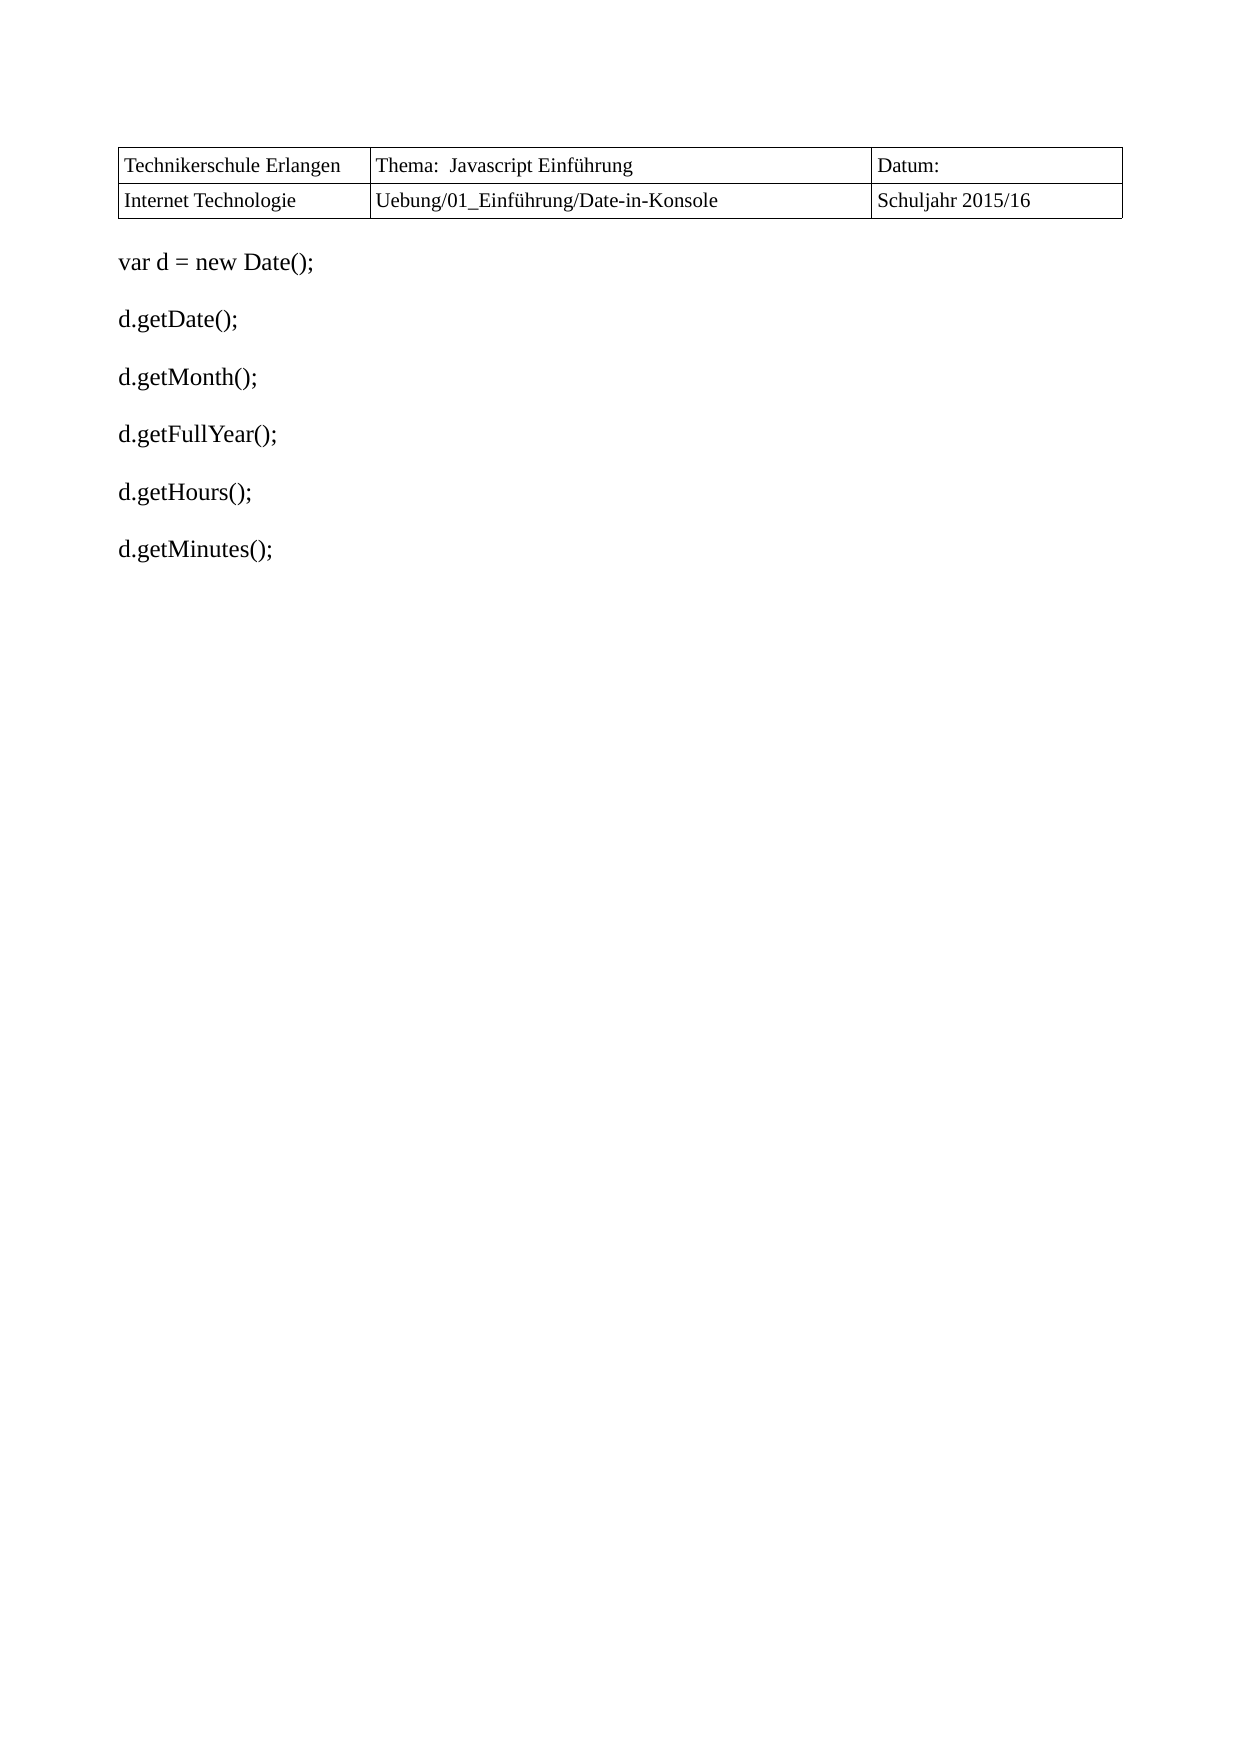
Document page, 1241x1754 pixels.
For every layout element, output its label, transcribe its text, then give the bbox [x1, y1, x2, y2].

table_cell Uebung/01_Einführung/Date-in-Konsole [371, 184, 871, 218]
table_cell Internet Technologie [119, 184, 370, 218]
text d.getFullYear(); [118, 419, 1122, 448]
table_header Technikerschule Erlangen [119, 148, 370, 182]
text d.getMonth(); [118, 362, 1122, 391]
text d.getHours(); [118, 477, 1122, 506]
table_header Datum: [872, 148, 1122, 182]
table_header Thema: Javascript Einführung [371, 148, 871, 182]
table_cell Schuljahr 2015/16 [872, 184, 1122, 218]
text d.getDate(); [118, 304, 1122, 333]
text var d = new Date(); [118, 247, 1122, 276]
text d.getMinutes(); [118, 534, 1122, 563]
